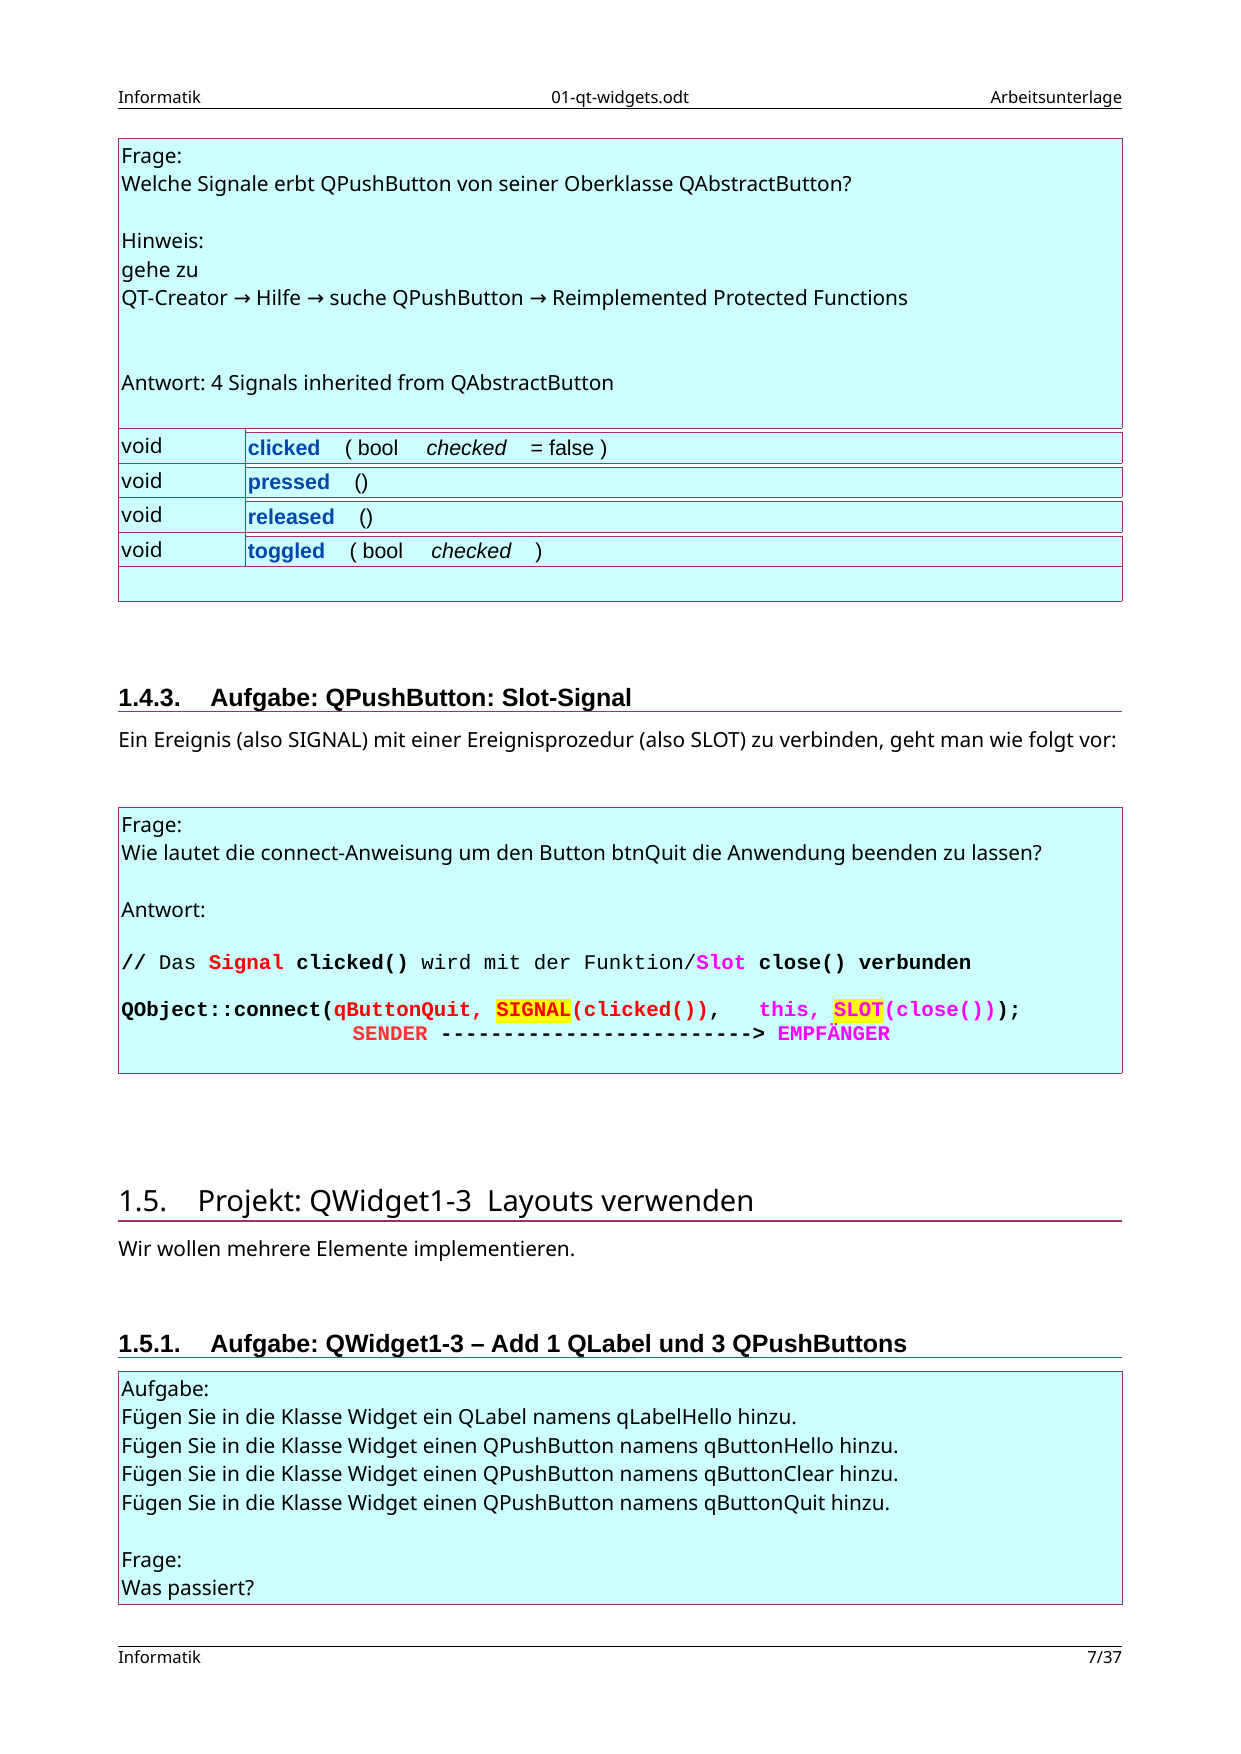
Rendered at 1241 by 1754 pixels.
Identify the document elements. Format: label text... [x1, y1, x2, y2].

text Antwort: 4 Signals inherited from QAbstractButton [119, 365, 1122, 394]
text // Das Signal clicked() wird mit der Funktion/Slot close() verbunden [119, 949, 1122, 973]
text Fügen Sie in die Klasse Widget einen QPushButton namens qButtonHello hinzu. [119, 1428, 1122, 1456]
text Hinweis: [119, 223, 1122, 252]
text Frage: [119, 139, 1122, 166]
subtitle Projekt: QWidget1-3 Layouts verwenden [118, 1180, 1122, 1220]
text Fügen Sie in die Klasse Widget ein QLabel namens qLabelHello hinzu. [119, 1399, 1122, 1428]
text SENDER -------------------------> EMPFÄNGER [119, 1020, 1122, 1043]
text Fügen Sie in die Klasse Widget einen QPushButton namens qButtonQuit hinzu. [119, 1485, 1122, 1513]
subtitle Aufgabe: QPushButton: Slot-Signal [118, 683, 1122, 711]
text Was passiert? [119, 1570, 1122, 1604]
text Frage: [119, 808, 1122, 835]
text gehe zu [119, 252, 1122, 280]
text Aufgabe: [119, 1372, 1122, 1399]
text QObject::connect(qButtonQuit, SIGNAL(clicked()), this, SLOT(close())); [119, 996, 1122, 1020]
text Fügen Sie in die Klasse Widget einen QPushButton namens qButtonClear hinzu. [119, 1456, 1122, 1485]
text Frage: [119, 1542, 1122, 1570]
text Ein Ereignis (also SIGNAL) mit einer Ereignisprozedur (also SLOT) zu verbinden, geht man wie folgt vor: [118, 725, 1122, 753]
text Welche Signale erbt QPushButton von seiner Oberklasse QAbstractButton? [119, 166, 1122, 195]
subtitle Aufgabe: QWidget1-3 – Add 1 QLabel und 3 QPushButtons [118, 1329, 1122, 1357]
text Antwort: [119, 892, 1122, 921]
text QT-Creator → Hilfe → suche QPushButton → Reimplemented Protected Functions [119, 280, 1122, 308]
text Wir wollen mehrere Elemente implementieren. [118, 1234, 1122, 1263]
text Wie lautet die connect-Anweisung um den Button btnQuit die Anwendung beenden zu lassen? [119, 835, 1122, 864]
